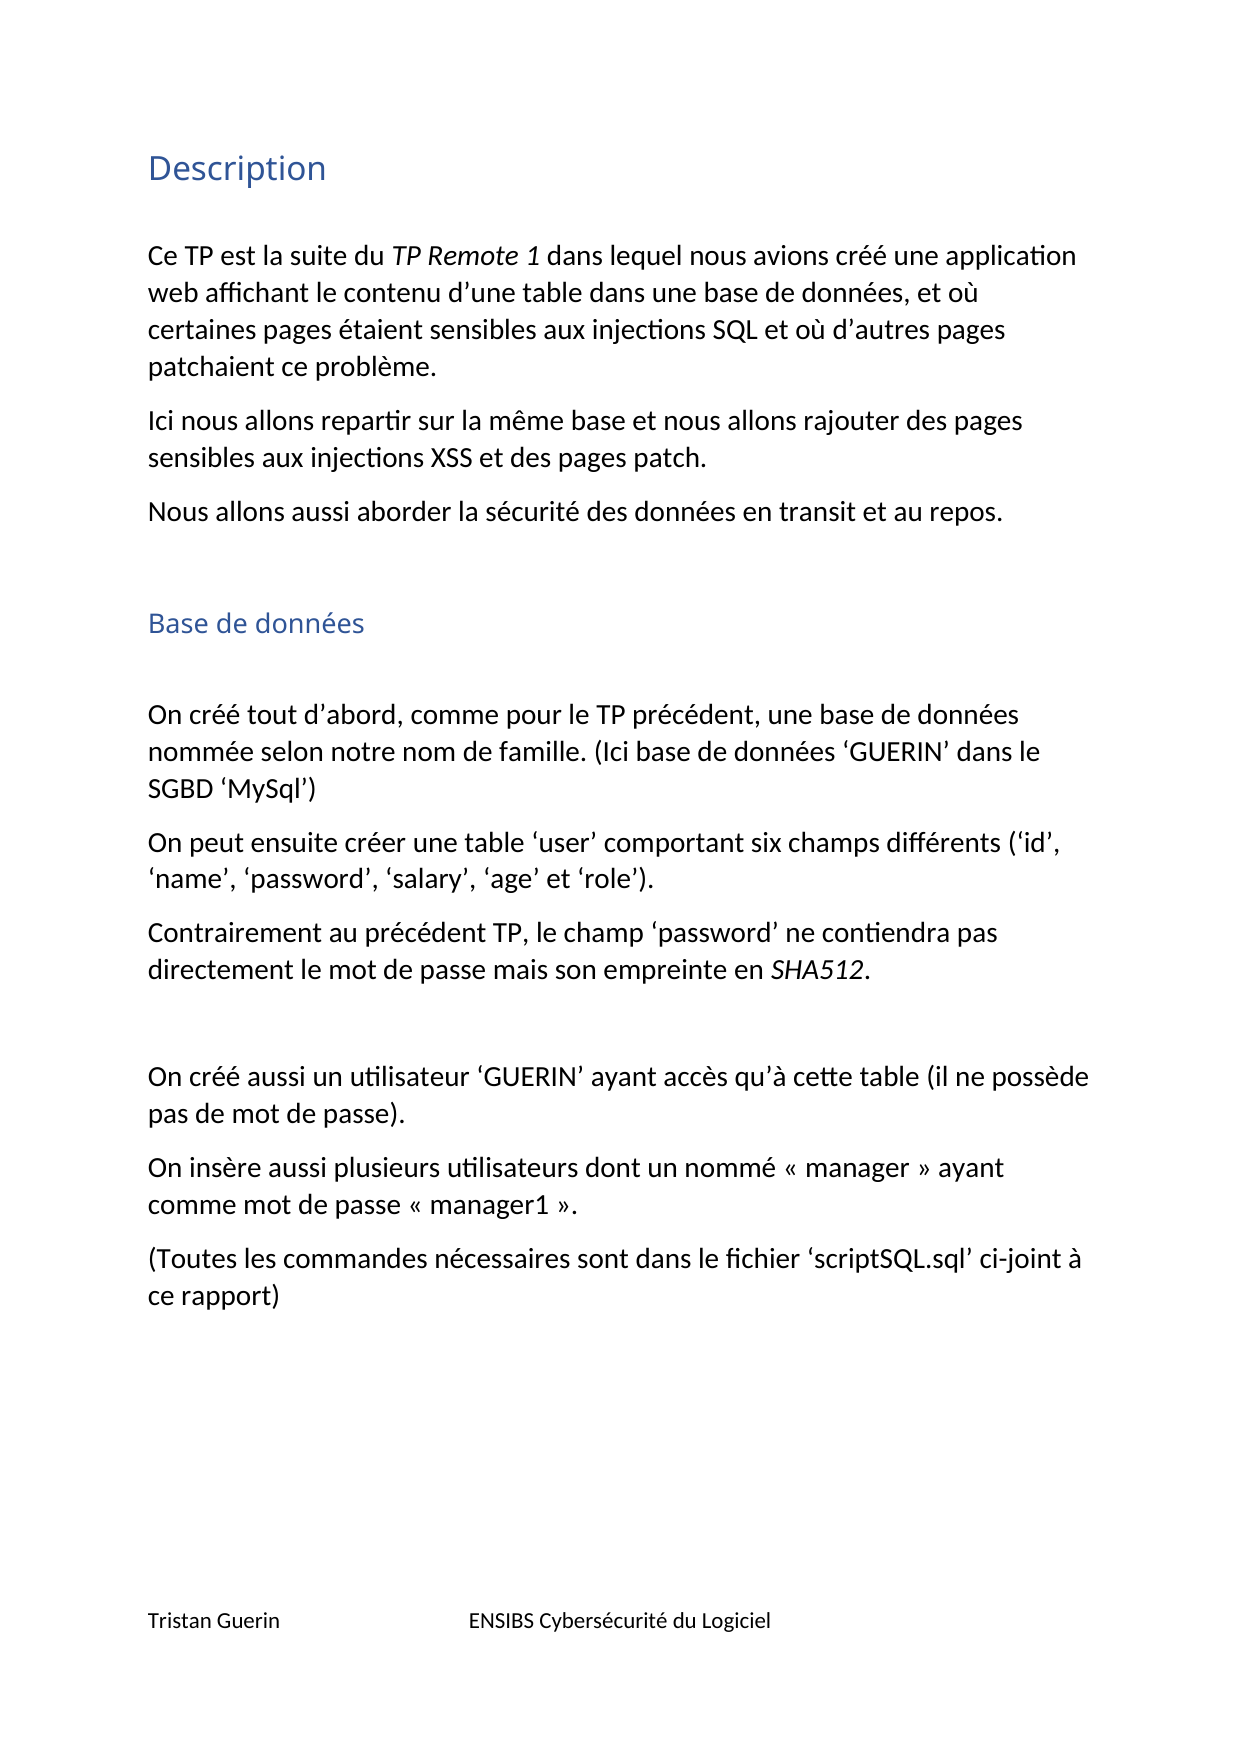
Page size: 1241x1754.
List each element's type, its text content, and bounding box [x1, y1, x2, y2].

text On créé tout d’abord, comme pour le TP précédent, une base de données nommée selon notre nom de famille. (Ici base de données ‘GUERIN’ dans le SGBD ‘MySql’) [148, 696, 1093, 806]
text On peut ensuite créer une table ‘user’ comportant six champs différents (‘id’, ‘name’, ‘password’, ‘salary’, ‘age’ et ‘role’). [148, 824, 1093, 896]
text Contrairement au précédent TP, le champ ‘password’ ne contiendra pas directement le mot de passe mais son empreinte en SHA512. [148, 914, 1093, 987]
text On créé aussi un utilisateur ‘GUERIN’ ayant accès qu’à cette table (il ne possède pas de mot de passe). [148, 1058, 1093, 1131]
text (Toutes les commandes nécessaires sont dans le fichier ‘scriptSQL.sql’ ci-joint à ce rapport) [148, 1240, 1093, 1312]
text On insère aussi plusieurs utilisateurs dont un nommé « manager » ayant comme mot de passe « manager1 ». [148, 1149, 1093, 1222]
subtitle Description [148, 144, 1093, 190]
subtitle Base de données [148, 604, 1093, 641]
text Ici nous allons repartir sur la même base et nous allons rajouter des pages sensibles aux injections XSS et des pages patch. [148, 402, 1093, 474]
text Nous allons aussi aborder la sécurité des données en transit et au repos. [148, 493, 1093, 528]
text Ce TP est la suite du TP Remote 1 dans lequel nous avions créé une application web affichant le contenu d’une table dans une base de données, et où certaines pages étaient sensibles aux injections SQL et où d’autres pages patchaient ce problème. [148, 237, 1093, 384]
